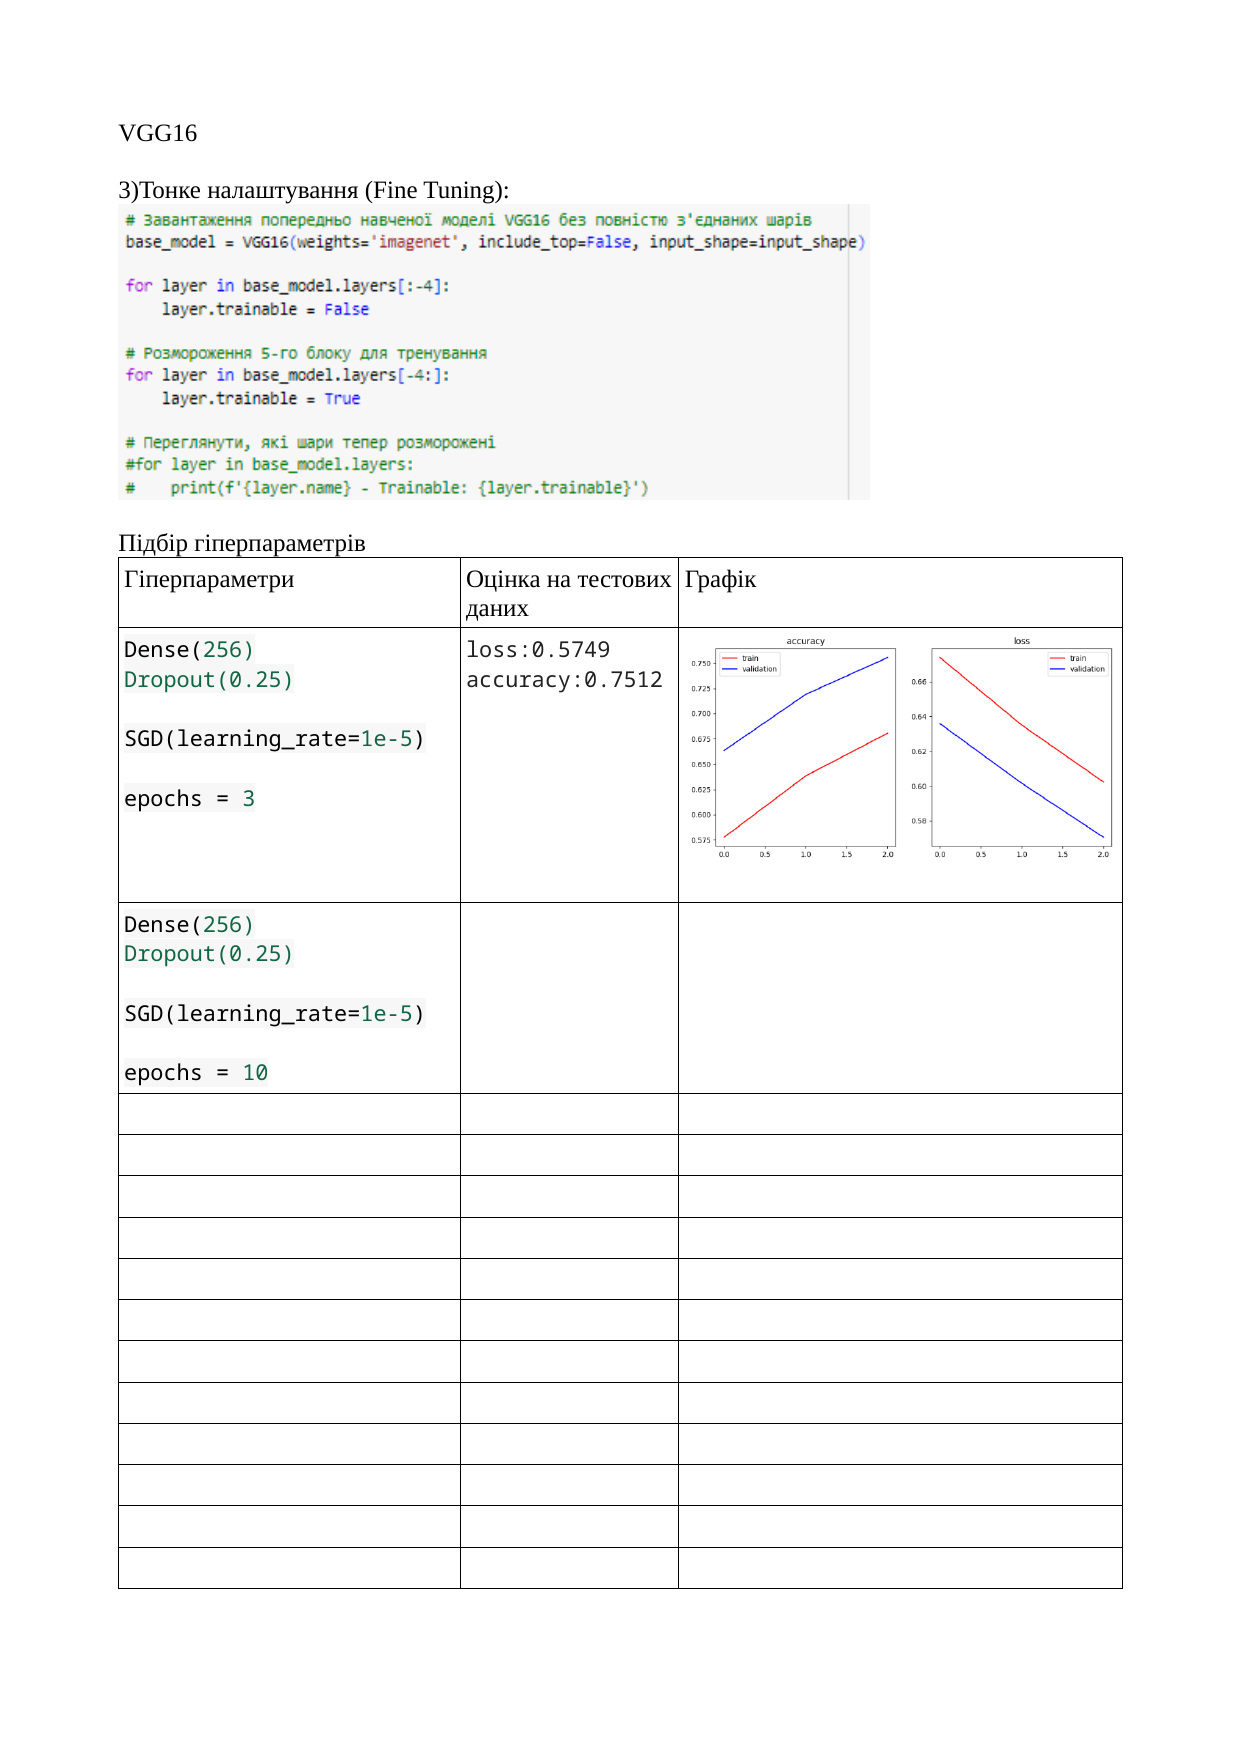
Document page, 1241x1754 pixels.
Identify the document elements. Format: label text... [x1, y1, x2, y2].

table_cell loss:0.5749 accuracy:0.7512 [461, 628, 678, 902]
table_cell Dense(256) Dropout(0.25) SGD(learning_rate=1e-5) epochs = 3 [119, 628, 460, 902]
table_cell [679, 1506, 1122, 1547]
table_cell [119, 1424, 460, 1464]
table_cell [119, 1341, 460, 1382]
picture [684, 633, 1117, 868]
text Підбір гіперпараметрів [118, 528, 1122, 557]
table_cell [461, 1300, 678, 1340]
table_cell [679, 1300, 1122, 1340]
table_cell [461, 1465, 678, 1505]
table_cell [119, 1506, 460, 1547]
table_cell [679, 1548, 1122, 1588]
table_cell [461, 903, 678, 1093]
table_cell [679, 1465, 1122, 1505]
text VGG16 [118, 118, 1122, 147]
table_cell [119, 1218, 460, 1258]
table_cell [119, 1094, 460, 1134]
table_cell [679, 1383, 1122, 1423]
table_cell [461, 1218, 678, 1258]
table_cell [461, 1176, 678, 1217]
table_cell [461, 1135, 678, 1175]
table_cell [461, 1341, 678, 1382]
table_cell [679, 1341, 1122, 1382]
table_cell [461, 1548, 678, 1588]
table_cell Dense(256) Dropout(0.25) SGD(learning_rate=1e-5) epochs = 10 [119, 903, 460, 1093]
table_cell [119, 1383, 460, 1423]
table_cell [119, 1176, 460, 1217]
table_cell [679, 1218, 1122, 1258]
table_cell [679, 1094, 1122, 1134]
table_cell [679, 1259, 1122, 1299]
table_cell [119, 1300, 460, 1340]
table_cell [461, 1506, 678, 1547]
table_cell [679, 1424, 1122, 1464]
table_header Графік [679, 558, 1122, 627]
table_cell [119, 1259, 460, 1299]
table_cell [119, 1465, 460, 1505]
table_cell [461, 1383, 678, 1423]
picture [118, 204, 870, 500]
table_cell [679, 1176, 1122, 1217]
table_cell [461, 1094, 678, 1134]
table_cell [679, 903, 1122, 1093]
table_cell [119, 1548, 460, 1588]
table_cell [679, 1135, 1122, 1175]
table_cell [461, 1424, 678, 1464]
text 3)Тонке налаштування (Fine Tuning): [118, 176, 1122, 204]
table_header Оцінка на тестових даних [461, 558, 678, 627]
table_cell [461, 1259, 678, 1299]
table_cell [119, 1135, 460, 1175]
table_header Гіперпараметри [119, 558, 460, 627]
table_cell [679, 628, 1122, 902]
